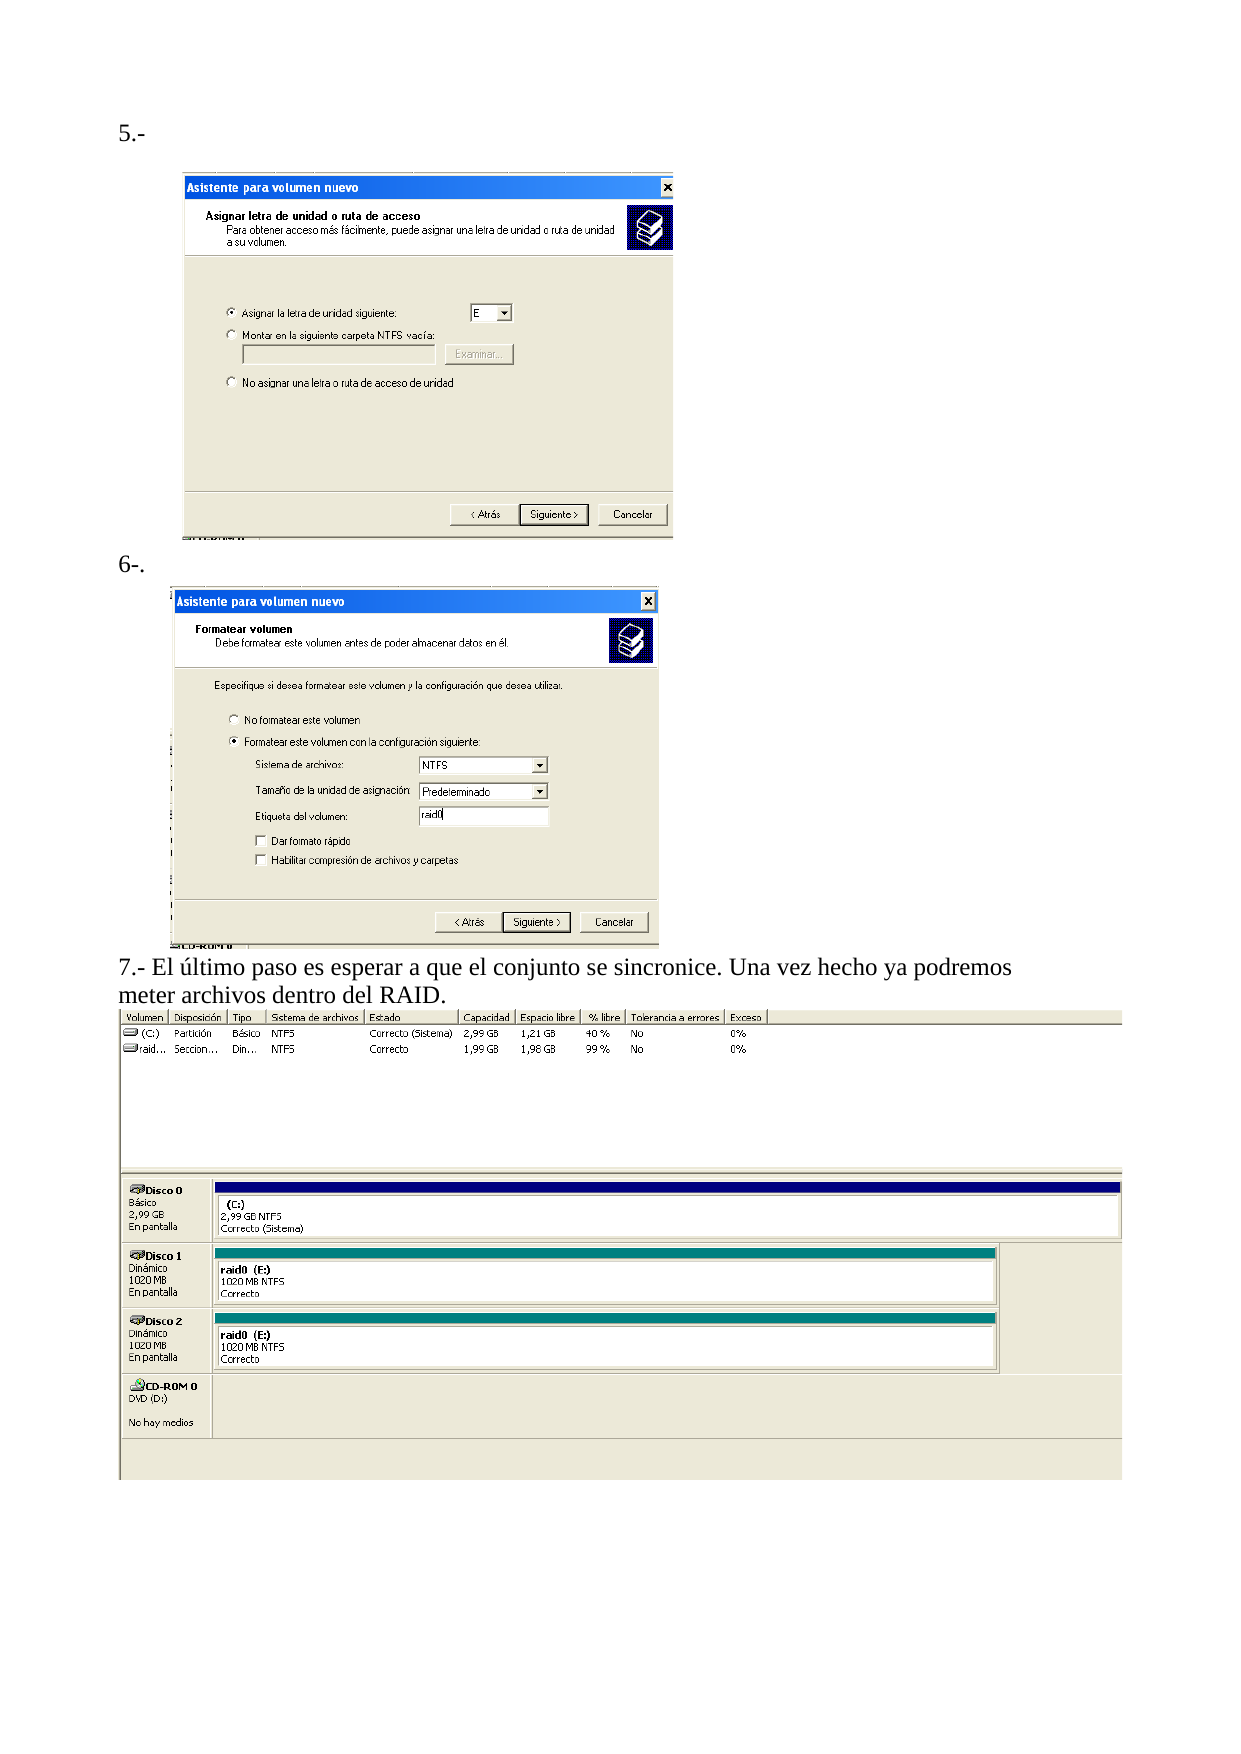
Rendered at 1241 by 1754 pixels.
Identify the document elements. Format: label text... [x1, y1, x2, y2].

text 6-. [118, 549, 1122, 578]
picture [170, 586, 659, 949]
text 7.- El último paso es esperar a que el conjunto se sincronice. Una vez hecho ya podremos [118, 952, 1122, 981]
text 5.- [118, 118, 1122, 147]
picture [118, 1009, 1123, 1480]
text meter archivos dentro del RAID. [118, 981, 1122, 1009]
picture [182, 172, 674, 540]
